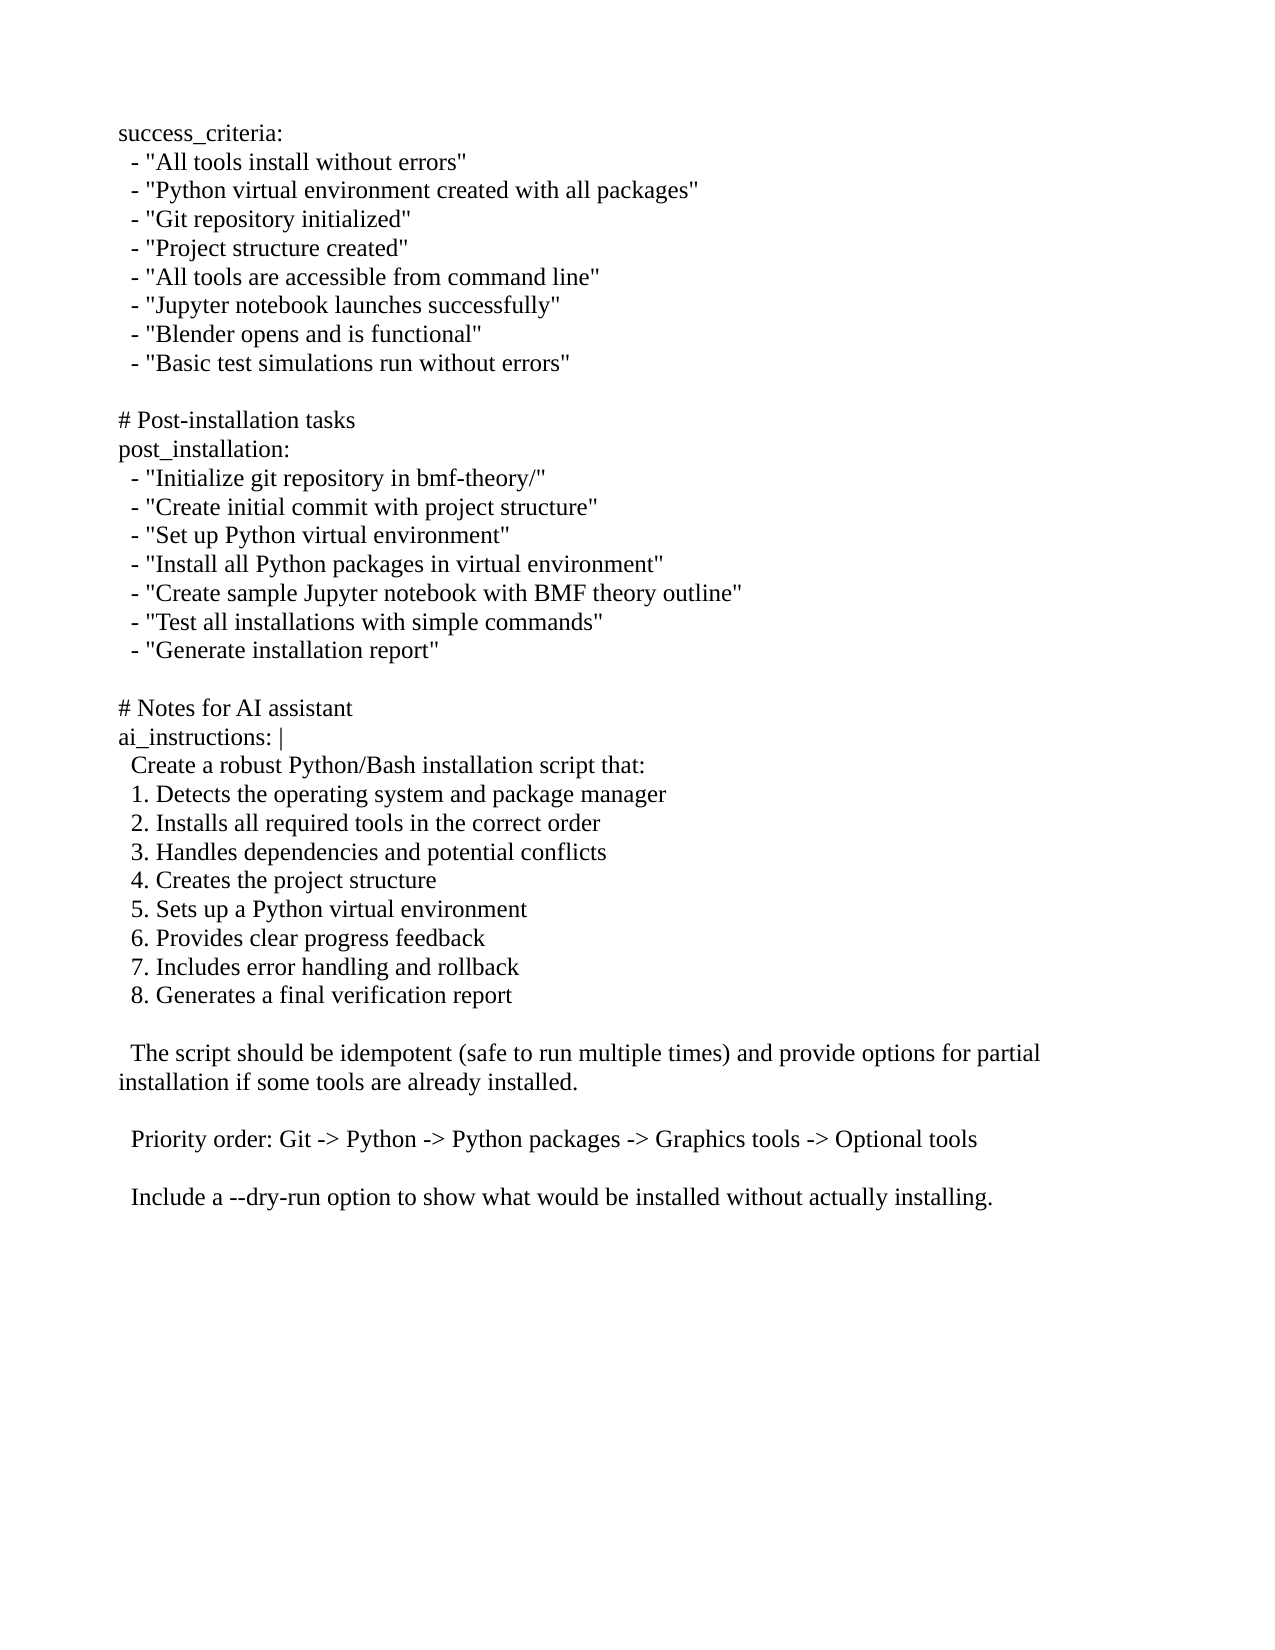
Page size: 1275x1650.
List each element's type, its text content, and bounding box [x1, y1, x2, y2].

text ai_instructions: | [118, 722, 1157, 751]
text 8. Generates a final verification report [118, 981, 1157, 1009]
text - "Jupyter notebook launches successfully" [118, 291, 1157, 319]
text - "All tools are accessible from command line" [118, 262, 1157, 291]
text - "Create initial commit with project structure" [118, 492, 1157, 521]
text 6. Provides clear progress feedback [118, 923, 1157, 952]
text - "Set up Python virtual environment" [118, 521, 1157, 549]
text - "Project structure created" [118, 233, 1157, 262]
text # Notes for AI assistant [118, 693, 1157, 722]
text 5. Sets up a Python virtual environment [118, 894, 1157, 923]
text 3. Handles dependencies and potential conflicts [118, 837, 1157, 866]
text - "Test all installations with simple commands" [118, 607, 1157, 636]
text # Post-installation tasks [118, 406, 1157, 434]
text Create a robust Python/Bash installation script that: [118, 751, 1157, 779]
text Priority order: Git -> Python -> Python packages -> Graphics tools -> Optional tools [118, 1124, 1157, 1153]
text - "Git repository initialized" [118, 204, 1157, 233]
text success_criteria: [118, 118, 1157, 147]
text - "Blender opens and is functional" [118, 319, 1157, 348]
text - "All tools install without errors" [118, 147, 1157, 176]
text - "Install all Python packages in virtual environment" [118, 549, 1157, 578]
text - "Generate installation report" [118, 636, 1157, 664]
text 2. Installs all required tools in the correct order [118, 808, 1157, 837]
text post_installation: [118, 434, 1157, 463]
text - "Python virtual environment created with all packages" [118, 176, 1157, 204]
text Include a --dry-run option to show what would be installed without actually installing. [118, 1182, 1157, 1211]
text - "Initialize git repository in bmf-theory/" [118, 463, 1157, 492]
text The script should be idempotent (safe to run multiple times) and provide options for partial installation if some tools are already installed. [118, 1038, 1157, 1096]
text 1. Detects the operating system and package manager [118, 779, 1157, 808]
text 7. Includes error handling and rollback [118, 952, 1157, 981]
text - "Create sample Jupyter notebook with BMF theory outline" [118, 578, 1157, 607]
text 4. Creates the project structure [118, 866, 1157, 894]
text - "Basic test simulations run without errors" [118, 348, 1157, 377]
